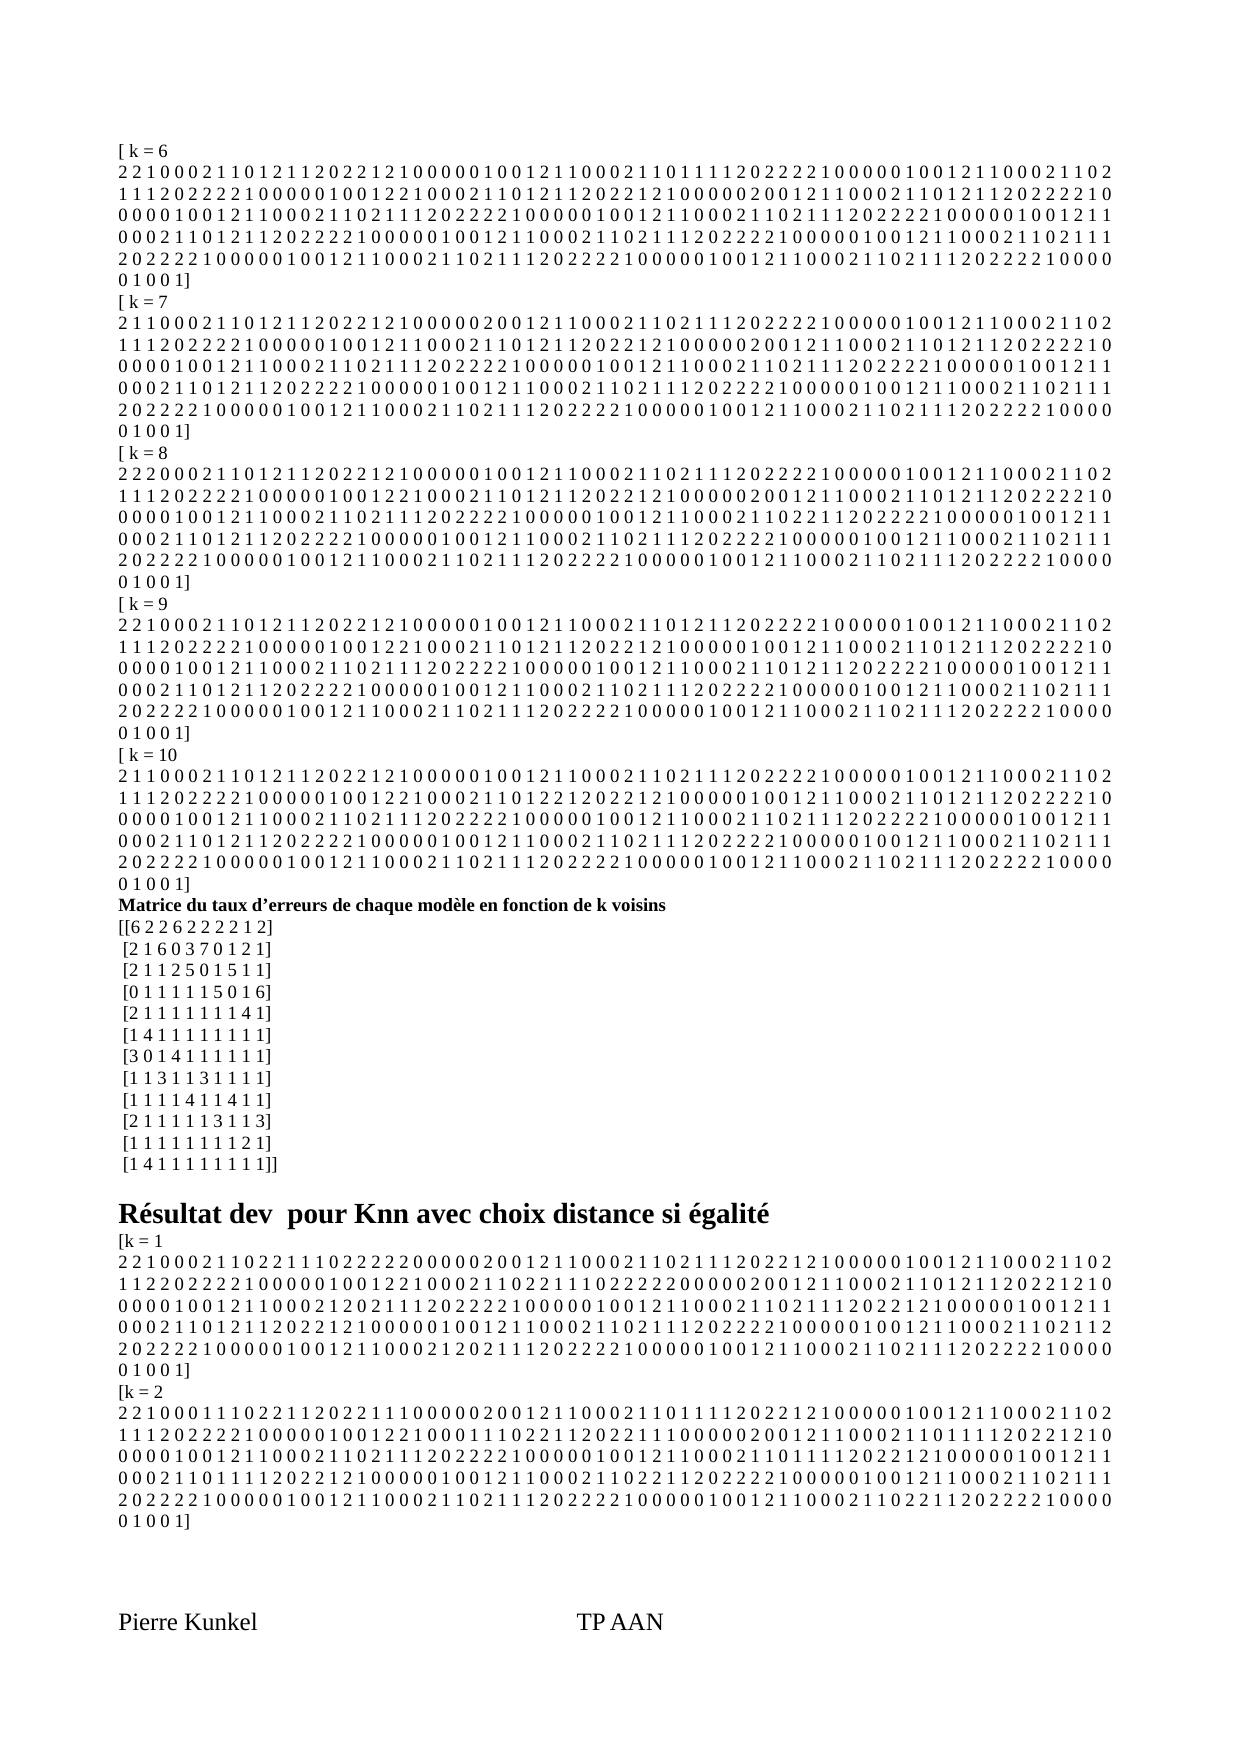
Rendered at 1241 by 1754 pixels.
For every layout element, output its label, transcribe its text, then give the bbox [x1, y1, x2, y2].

text [ k = 8 [118, 442, 1122, 463]
text [0 1 1 1 1 1 5 0 1 6] [118, 981, 1122, 1002]
text 2 2 1 0 0 0 1 1 1 0 2 2 1 1 2 0 2 2 1 1 1 0 0 0 0 0 2 0 0 1 2 1 1 0 0 0 2 1 1 0 1 1 1 1 2 0 2 2 1 2 1 0 0 0 0 0 1 0 0 1 2 1 1 0 0 0 2 1 1 0 2 1 1 1 2 0 2 2 2 2 1 0 0 0 0 0 1 0 0 1 2 2 1 0 0 0 1 1 1 0 2 2 1 1 2 0 2 2 1 1 1 0 0 0 0 0 2 0 0 1 2 1 1 0 0 0 2 1 1 0 1 1 1 1 2 0 2 2 1 2 1 0 0 0 0 0 1 0 0 1 2 1 1 0 0 0 2 1 1 0 2 1 1 1 2 0 2 2 2 2 1 0 0 0 0 0 1 0 0 1 2 1 1 0 0 0 2 1 1 0 1 1 1 1 2 0 2 2 1 2 1 0 0 0 0 0 1 0 0 1 2 1 1 0 0 0 2 1 1 0 1 1 1 1 2 0 2 2 1 2 1 0 0 0 0 0 1 0 0 1 2 1 1 0 0 0 2 1 1 0 2 2 1 1 2 0 2 2 2 2 1 0 0 0 0 0 1 0 0 1 2 1 1 0 0 0 2 1 1 0 2 1 1 1 2 0 2 2 2 2 1 0 0 0 0 0 1 0 0 1 2 1 1 0 0 0 2 1 1 0 2 1 1 1 2 0 2 2 2 2 1 0 0 0 0 0 1 0 0 1 2 1 1 0 0 0 2 1 1 0 2 2 1 1 2 0 2 2 2 2 1 0 0 0 0 0 1 0 0 1] [118, 1402, 1122, 1532]
text [ k = 9 [118, 592, 1122, 614]
text Matrice du taux d’erreurs de chaque modèle en fonction de k voisins [118, 894, 1122, 916]
text [ k = 7 [118, 291, 1122, 312]
text 2 2 2 0 0 0 2 1 1 0 1 2 1 1 2 0 2 2 1 2 1 0 0 0 0 0 1 0 0 1 2 1 1 0 0 0 2 1 1 0 2 1 1 1 2 0 2 2 2 2 1 0 0 0 0 0 1 0 0 1 2 1 1 0 0 0 2 1 1 0 2 1 1 1 2 0 2 2 2 2 1 0 0 0 0 0 1 0 0 1 2 2 1 0 0 0 2 1 1 0 1 2 1 1 2 0 2 2 1 2 1 0 0 0 0 0 2 0 0 1 2 1 1 0 0 0 2 1 1 0 1 2 1 1 2 0 2 2 2 2 1 0 0 0 0 0 1 0 0 1 2 1 1 0 0 0 2 1 1 0 2 1 1 1 2 0 2 2 2 2 1 0 0 0 0 0 1 0 0 1 2 1 1 0 0 0 2 1 1 0 2 2 1 1 2 0 2 2 2 2 1 0 0 0 0 0 1 0 0 1 2 1 1 0 0 0 2 1 1 0 1 2 1 1 2 0 2 2 2 2 1 0 0 0 0 0 1 0 0 1 2 1 1 0 0 0 2 1 1 0 2 1 1 1 2 0 2 2 2 2 1 0 0 0 0 0 1 0 0 1 2 1 1 0 0 0 2 1 1 0 2 1 1 1 2 0 2 2 2 2 1 0 0 0 0 0 1 0 0 1 2 1 1 0 0 0 2 1 1 0 2 1 1 1 2 0 2 2 2 2 1 0 0 0 0 0 1 0 0 1 2 1 1 0 0 0 2 1 1 0 2 1 1 1 2 0 2 2 2 2 1 0 0 0 0 0 1 0 0 1] [118, 463, 1122, 592]
text 2 1 1 0 0 0 2 1 1 0 1 2 1 1 2 0 2 2 1 2 1 0 0 0 0 0 2 0 0 1 2 1 1 0 0 0 2 1 1 0 2 1 1 1 2 0 2 2 2 2 1 0 0 0 0 0 1 0 0 1 2 1 1 0 0 0 2 1 1 0 2 1 1 1 2 0 2 2 2 2 1 0 0 0 0 0 1 0 0 1 2 1 1 0 0 0 2 1 1 0 1 2 1 1 2 0 2 2 1 2 1 0 0 0 0 0 2 0 0 1 2 1 1 0 0 0 2 1 1 0 1 2 1 1 2 0 2 2 2 2 1 0 0 0 0 0 1 0 0 1 2 1 1 0 0 0 2 1 1 0 2 1 1 1 2 0 2 2 2 2 1 0 0 0 0 0 1 0 0 1 2 1 1 0 0 0 2 1 1 0 2 1 1 1 2 0 2 2 2 2 1 0 0 0 0 0 1 0 0 1 2 1 1 0 0 0 2 1 1 0 1 2 1 1 2 0 2 2 2 2 1 0 0 0 0 0 1 0 0 1 2 1 1 0 0 0 2 1 1 0 2 1 1 1 2 0 2 2 2 2 1 0 0 0 0 0 1 0 0 1 2 1 1 0 0 0 2 1 1 0 2 1 1 1 2 0 2 2 2 2 1 0 0 0 0 0 1 0 0 1 2 1 1 0 0 0 2 1 1 0 2 1 1 1 2 0 2 2 2 2 1 0 0 0 0 0 1 0 0 1 2 1 1 0 0 0 2 1 1 0 2 1 1 1 2 0 2 2 2 2 1 0 0 0 0 0 1 0 0 1] [118, 312, 1122, 442]
text [2 1 1 1 1 1 1 1 4 1] [118, 1002, 1122, 1024]
text [2 1 1 1 1 1 3 1 1 3] [118, 1110, 1122, 1132]
text [1 4 1 1 1 1 1 1 1 1]] [118, 1153, 1122, 1175]
text 2 2 1 0 0 0 2 1 1 0 1 2 1 1 2 0 2 2 1 2 1 0 0 0 0 0 1 0 0 1 2 1 1 0 0 0 2 1 1 0 1 2 1 1 2 0 2 2 2 2 1 0 0 0 0 0 1 0 0 1 2 1 1 0 0 0 2 1 1 0 2 1 1 1 2 0 2 2 2 2 1 0 0 0 0 0 1 0 0 1 2 2 1 0 0 0 2 1 1 0 1 2 1 1 2 0 2 2 1 2 1 0 0 0 0 0 1 0 0 1 2 1 1 0 0 0 2 1 1 0 1 2 1 1 2 0 2 2 2 2 1 0 0 0 0 0 1 0 0 1 2 1 1 0 0 0 2 1 1 0 2 1 1 1 2 0 2 2 2 2 1 0 0 0 0 0 1 0 0 1 2 1 1 0 0 0 2 1 1 0 1 2 1 1 2 0 2 2 2 2 1 0 0 0 0 0 1 0 0 1 2 1 1 0 0 0 2 1 1 0 1 2 1 1 2 0 2 2 2 2 1 0 0 0 0 0 1 0 0 1 2 1 1 0 0 0 2 1 1 0 2 1 1 1 2 0 2 2 2 2 1 0 0 0 0 0 1 0 0 1 2 1 1 0 0 0 2 1 1 0 2 1 1 1 2 0 2 2 2 2 1 0 0 0 0 0 1 0 0 1 2 1 1 0 0 0 2 1 1 0 2 1 1 1 2 0 2 2 2 2 1 0 0 0 0 0 1 0 0 1 2 1 1 0 0 0 2 1 1 0 2 1 1 1 2 0 2 2 2 2 1 0 0 0 0 0 1 0 0 1] [118, 614, 1122, 743]
text [2 1 1 2 5 0 1 5 1 1] [118, 959, 1122, 981]
text 2 2 1 0 0 0 2 1 1 0 2 2 1 1 1 0 2 2 2 2 2 0 0 0 0 0 2 0 0 1 2 1 1 0 0 0 2 1 1 0 2 1 1 1 2 0 2 2 1 2 1 0 0 0 0 0 1 0 0 1 2 1 1 0 0 0 2 1 1 0 2 1 1 2 2 0 2 2 2 2 1 0 0 0 0 0 1 0 0 1 2 2 1 0 0 0 2 1 1 0 2 2 1 1 1 0 2 2 2 2 2 0 0 0 0 0 2 0 0 1 2 1 1 0 0 0 2 1 1 0 1 2 1 1 2 0 2 2 1 2 1 0 0 0 0 0 1 0 0 1 2 1 1 0 0 0 2 1 2 0 2 1 1 1 2 0 2 2 2 2 1 0 0 0 0 0 1 0 0 1 2 1 1 0 0 0 2 1 1 0 2 1 1 1 2 0 2 2 1 2 1 0 0 0 0 0 1 0 0 1 2 1 1 0 0 0 2 1 1 0 1 2 1 1 2 0 2 2 1 2 1 0 0 0 0 0 1 0 0 1 2 1 1 0 0 0 2 1 1 0 2 1 1 1 2 0 2 2 2 2 1 0 0 0 0 0 1 0 0 1 2 1 1 0 0 0 2 1 1 0 2 1 1 2 2 0 2 2 2 2 1 0 0 0 0 0 1 0 0 1 2 1 1 0 0 0 2 1 2 0 2 1 1 1 2 0 2 2 2 2 1 0 0 0 0 0 1 0 0 1 2 1 1 0 0 0 2 1 1 0 2 1 1 1 2 0 2 2 2 2 1 0 0 0 0 0 1 0 0 1] [118, 1251, 1122, 1381]
text 2 1 1 0 0 0 2 1 1 0 1 2 1 1 2 0 2 2 1 2 1 0 0 0 0 0 1 0 0 1 2 1 1 0 0 0 2 1 1 0 2 1 1 1 2 0 2 2 2 2 1 0 0 0 0 0 1 0 0 1 2 1 1 0 0 0 2 1 1 0 2 1 1 1 2 0 2 2 2 2 1 0 0 0 0 0 1 0 0 1 2 2 1 0 0 0 2 1 1 0 1 2 2 1 2 0 2 2 1 2 1 0 0 0 0 0 1 0 0 1 2 1 1 0 0 0 2 1 1 0 1 2 1 1 2 0 2 2 2 2 1 0 0 0 0 0 1 0 0 1 2 1 1 0 0 0 2 1 1 0 2 1 1 1 2 0 2 2 2 2 1 0 0 0 0 0 1 0 0 1 2 1 1 0 0 0 2 1 1 0 2 1 1 1 2 0 2 2 2 2 1 0 0 0 0 0 1 0 0 1 2 1 1 0 0 0 2 1 1 0 1 2 1 1 2 0 2 2 2 2 1 0 0 0 0 0 1 0 0 1 2 1 1 0 0 0 2 1 1 0 2 1 1 1 2 0 2 2 2 2 1 0 0 0 0 0 1 0 0 1 2 1 1 0 0 0 2 1 1 0 2 1 1 1 2 0 2 2 2 2 1 0 0 0 0 0 1 0 0 1 2 1 1 0 0 0 2 1 1 0 2 1 1 1 2 0 2 2 2 2 1 0 0 0 0 0 1 0 0 1 2 1 1 0 0 0 2 1 1 0 2 1 1 1 2 0 2 2 2 2 1 0 0 0 0 0 1 0 0 1] [118, 765, 1122, 894]
text [2 1 6 0 3 7 0 1 2 1] [118, 937, 1122, 959]
text [[6 2 2 6 2 2 2 2 1 2] [118, 916, 1122, 937]
text 2 2 1 0 0 0 2 1 1 0 1 2 1 1 2 0 2 2 1 2 1 0 0 0 0 0 1 0 0 1 2 1 1 0 0 0 2 1 1 0 1 1 1 1 2 0 2 2 2 2 1 0 0 0 0 0 1 0 0 1 2 1 1 0 0 0 2 1 1 0 2 1 1 1 2 0 2 2 2 2 1 0 0 0 0 0 1 0 0 1 2 2 1 0 0 0 2 1 1 0 1 2 1 1 2 0 2 2 1 2 1 0 0 0 0 0 2 0 0 1 2 1 1 0 0 0 2 1 1 0 1 2 1 1 2 0 2 2 2 2 1 0 0 0 0 0 1 0 0 1 2 1 1 0 0 0 2 1 1 0 2 1 1 1 2 0 2 2 2 2 1 0 0 0 0 0 1 0 0 1 2 1 1 0 0 0 2 1 1 0 2 1 1 1 2 0 2 2 2 2 1 0 0 0 0 0 1 0 0 1 2 1 1 0 0 0 2 1 1 0 1 2 1 1 2 0 2 2 2 2 1 0 0 0 0 0 1 0 0 1 2 1 1 0 0 0 2 1 1 0 2 1 1 1 2 0 2 2 2 2 1 0 0 0 0 0 1 0 0 1 2 1 1 0 0 0 2 1 1 0 2 1 1 1 2 0 2 2 2 2 1 0 0 0 0 0 1 0 0 1 2 1 1 0 0 0 2 1 1 0 2 1 1 1 2 0 2 2 2 2 1 0 0 0 0 0 1 0 0 1 2 1 1 0 0 0 2 1 1 0 2 1 1 1 2 0 2 2 2 2 1 0 0 0 0 0 1 0 0 1] [118, 161, 1122, 291]
text [1 1 1 1 4 1 1 4 1 1] [118, 1088, 1122, 1110]
text [1 4 1 1 1 1 1 1 1 1] [118, 1024, 1122, 1045]
text [k = 2 [118, 1381, 1122, 1402]
text [ k = 6 [118, 140, 1122, 161]
text [ k = 10 [118, 743, 1122, 765]
text Résultat dev pour Knn avec choix distance si égalité [118, 1196, 1122, 1230]
text [1 1 1 1 1 1 1 1 2 1] [118, 1132, 1122, 1153]
text [k = 1 [118, 1230, 1122, 1251]
text [1 1 3 1 1 3 1 1 1 1] [118, 1067, 1122, 1088]
text [3 0 1 4 1 1 1 1 1 1] [118, 1045, 1122, 1067]
